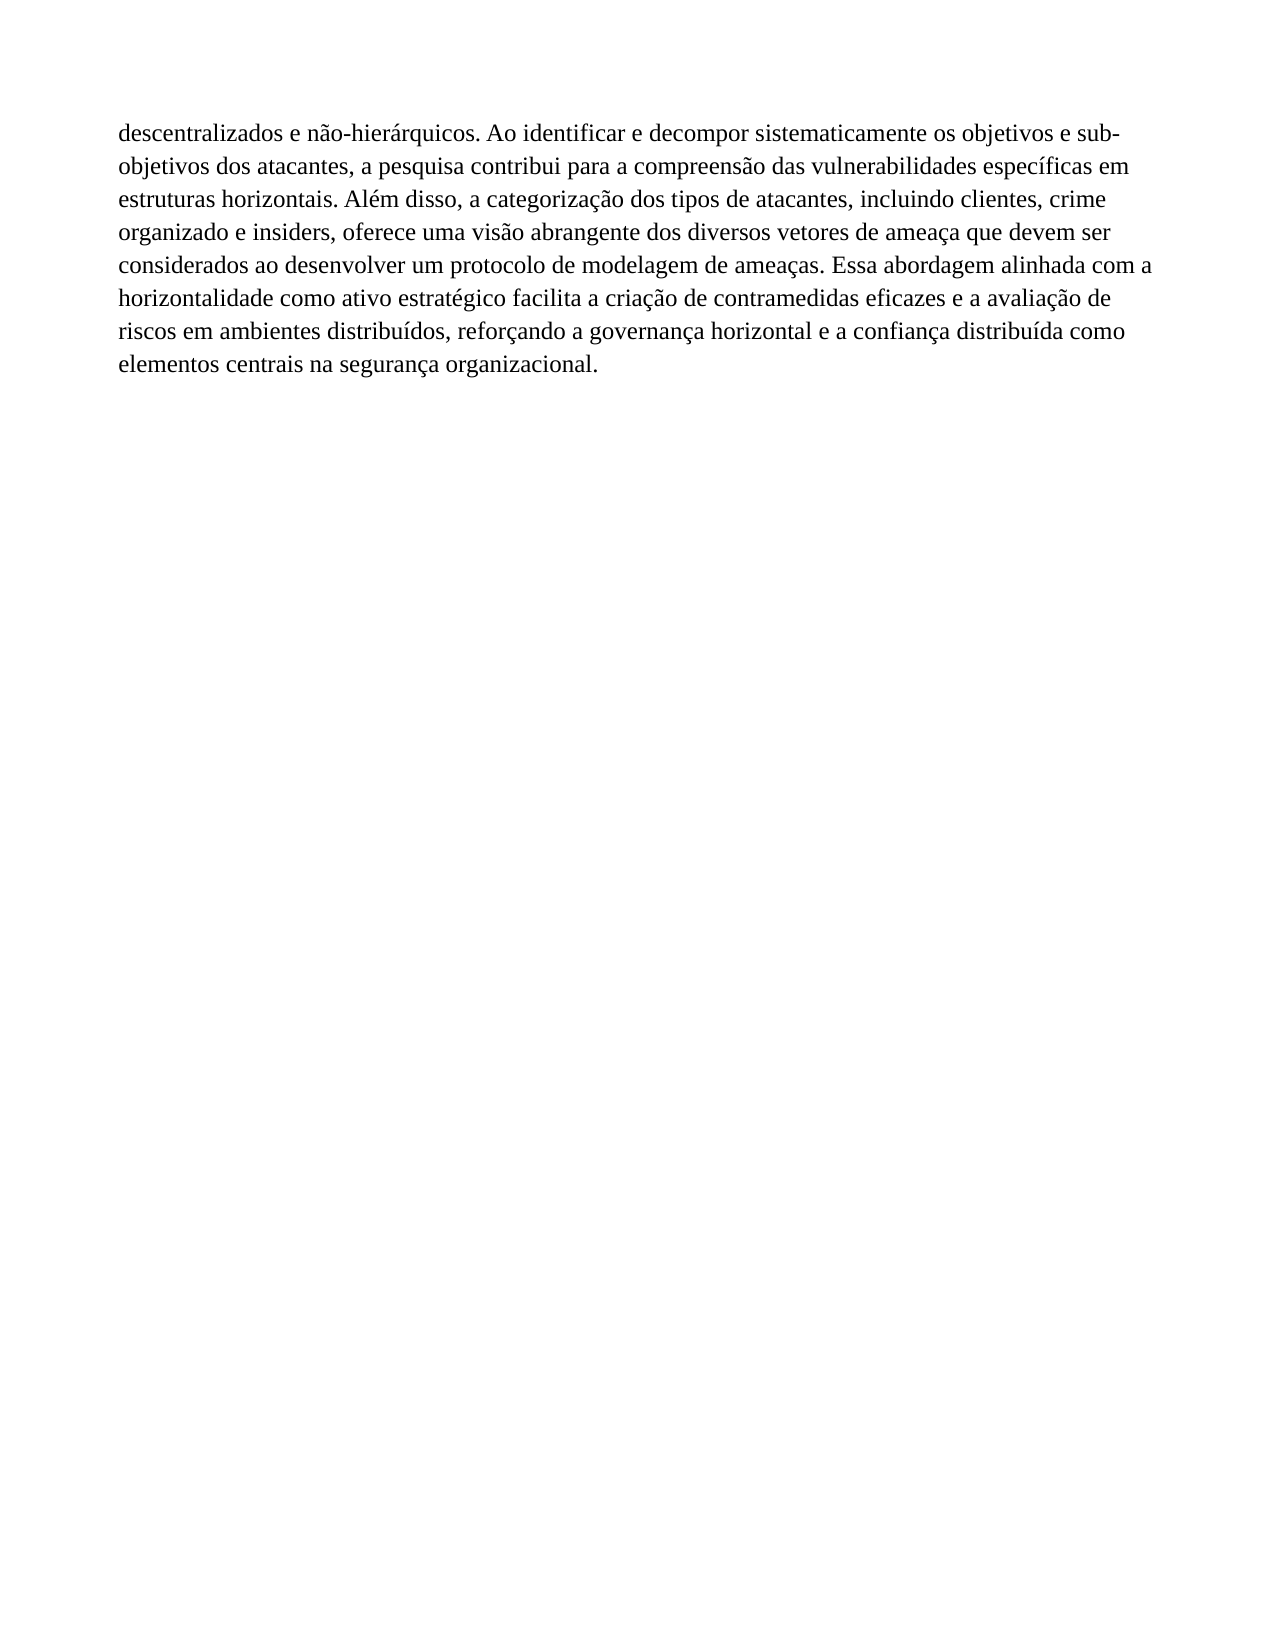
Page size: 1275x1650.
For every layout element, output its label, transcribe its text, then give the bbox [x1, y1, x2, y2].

text descentralizados e não-hierárquicos. Ao identificar e decompor sistematicamente os objetivos e sub-objetivos dos atacantes, a pesquisa contribui para a compreensão das vulnerabilidades específicas em estruturas horizontais. Além disso, a categorização dos tipos de atacantes, incluindo clientes, crime organizado e insiders, oferece uma visão abrangente dos diversos vetores de ameaça que devem ser considerados ao desenvolver um protocolo de modelagem de ameaças. Essa abordagem alinhada com a horizontalidade como ativo estratégico facilita a criação de contramedidas eficazes e a avaliação de riscos em ambientes distribuídos, reforçando a governança horizontal e a confiança distribuída como elementos centrais na segurança organizacional. [118, 118, 1157, 378]
